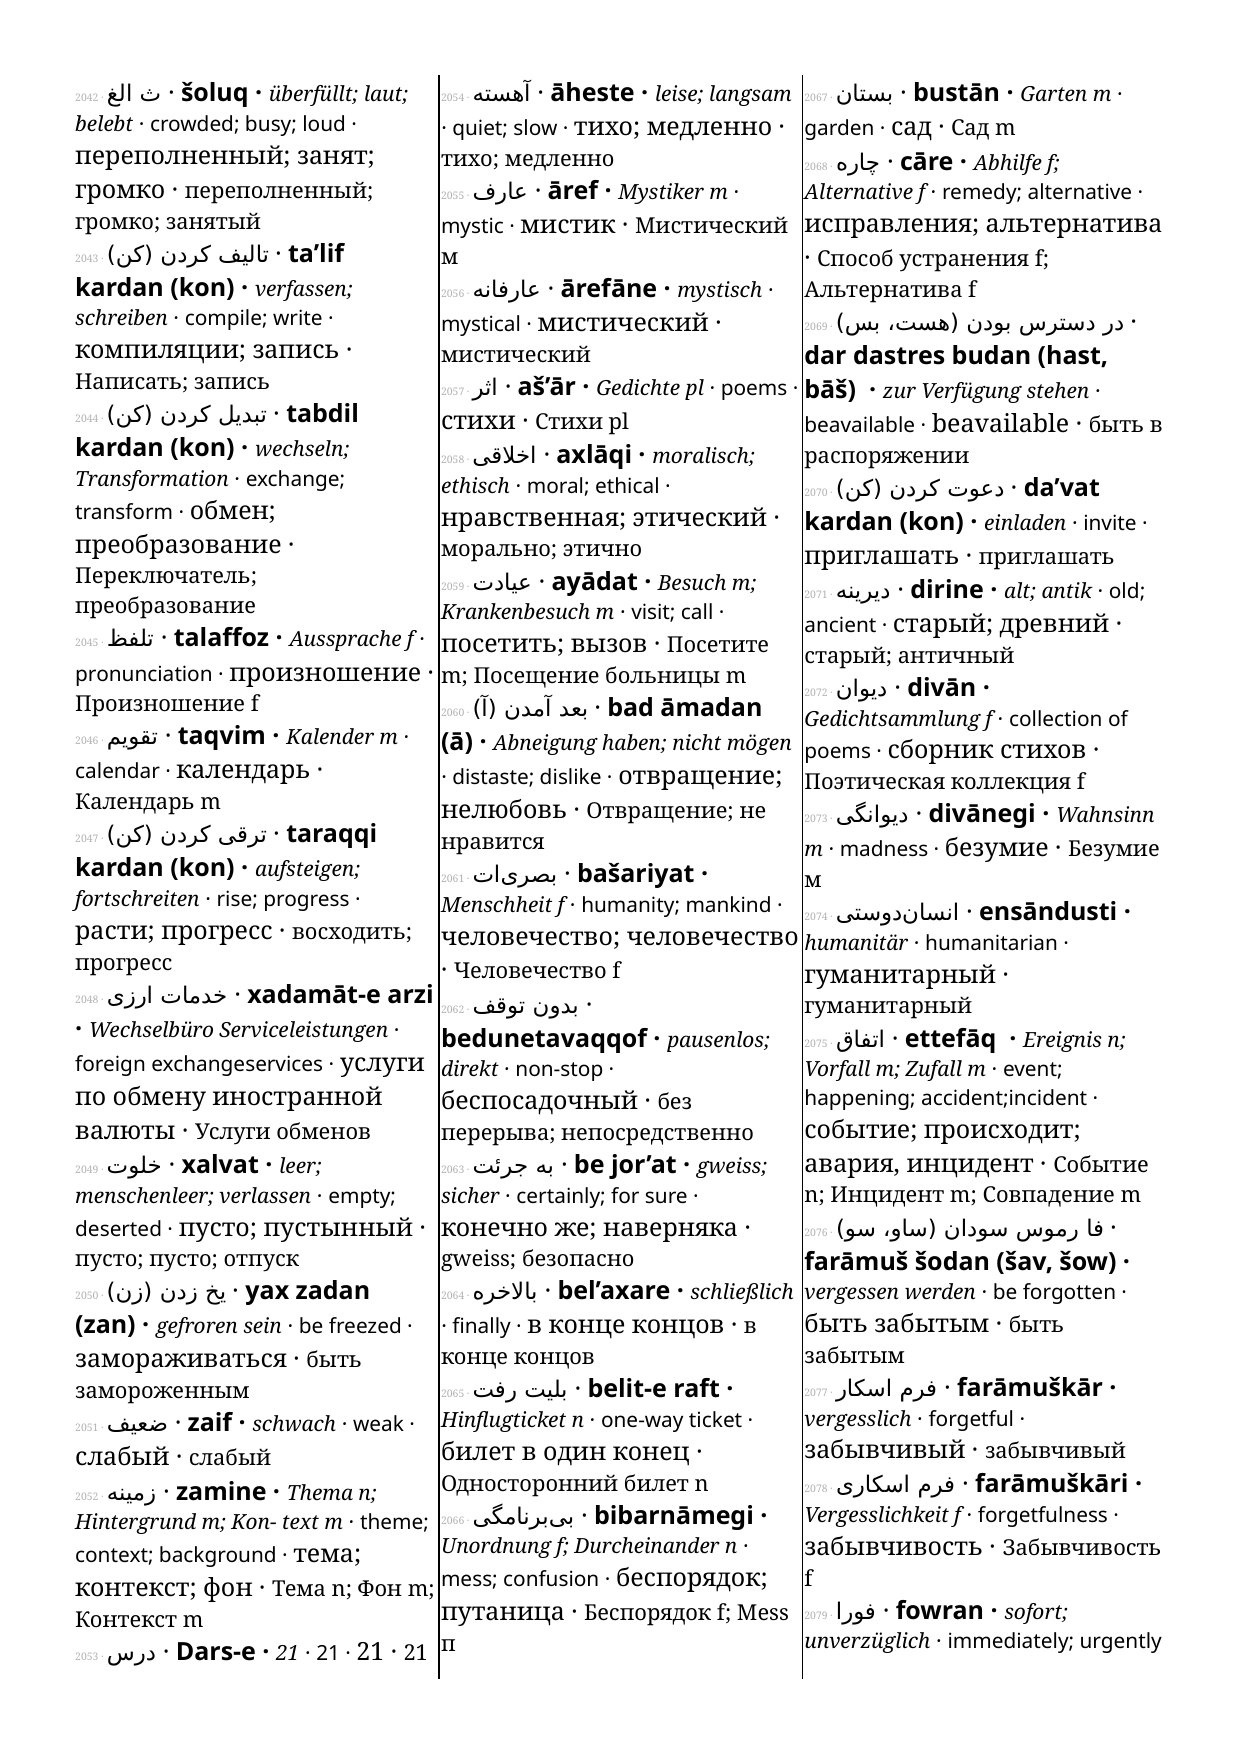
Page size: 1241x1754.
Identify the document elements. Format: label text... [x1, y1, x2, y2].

text 2060 · بعد آمدن (آ) · bad āmadan (ā) · Abneigung haben; nicht mögen · distaste; dislike · отвращение; нелюбовь · Отвращение; не нравится [441, 689, 799, 856]
text 2053 · درس · Dars-e · 21 · 21 · 21 · 21 [75, 1633, 436, 1668]
text 2076 · فا رمو‌س سودان (ساو، سو) · farāmuš šodan (šav, šow) · vergessen werden · be forgotten · быть забытым · быть забытым [804, 1209, 1166, 1369]
text 2058 · اخلاقی · axlāqi · moralisch; ethisch · moral; ethical · нравственная; этический · морально; этично [441, 437, 799, 563]
text 2054 · آهسته · āheste · leise; langsam · quiet; slow · тихо; медленно · тихо; медленно [441, 75, 799, 173]
text 2063 · به جرئت · be jor’at · gweiss; sicher · certainly; for sure · конечно же; наверняка · gweiss; безопасно [441, 1147, 799, 1273]
text 2062 · بدون توقف · bedunetavaqqof · pausenlos; direkt · non-stop · беспосадочный · без перерыва; непосредственно [441, 986, 799, 1147]
text 2079 · فورا · fowran · sofort; unverzüglich · immediately; urgently · немедленно; срочно · немедленно; немедленно [804, 1592, 1166, 1655]
text 2064 · بالاخره · bel’axare · schließlich · finally · в конце концов · в конце концов [441, 1273, 799, 1371]
text 2055 · عارف · āref · Mystiker m · mystic · мистик · Мистический м [441, 173, 799, 271]
text 2042 · ث الغ · šoluq · überfüllt; laut; belebt · crowded; busy; loud · переполненный; занят; громко · переполненный; громко; занятый [75, 75, 436, 235]
text 2066 · بی‌برنامگی · bibarnāmegi · Unordnung f; Durcheinander n · mess; confusion · беспорядок; путаница · Беспорядок f; Mess п [441, 1497, 799, 1658]
text 2065 · بلیت رفت · belit-e raft · Hinflugticket n · one-way ticket · билет в один конец · Односторонний билет n [441, 1371, 799, 1497]
text 2044 · تبدیل کردن (کن) · tabdil kardan (kon) · wechseln; Transformation · exchange; transform · обмен; преобразование · Переключатель; преобразование [75, 396, 436, 620]
text 2067 · بستان · bustān · Garten m · garden · сад · Сад m [804, 75, 1166, 143]
text 2059 · عیادت · ayādat · Besuch m; Krankenbesuch m · visit; call · посетить; вызов · Посетите m; Посещение больницы m [441, 563, 799, 689]
text 2075 · اتفاق · ettefāq · Ereignis n; Vorfall m; Zufall m · event; happening; accident;incident · событие; происходит; авария, инцидент · Событие n; Инцидент m; Совпадение m [804, 1020, 1166, 1209]
text 2074 · انسان‌دوستی · ensāndusti · humanitär · humanitarian · гуманитарный · гуманитарный [804, 894, 1166, 1020]
text 2049 · خلوت · xalvat · leer; menschenleer; verlassen · empty; deserted · пусто; пустынный · пусто; пусто; отпуск [75, 1147, 436, 1273]
text 2070 · دعوت کردن (کن) · da’vat kardan (kon) · einladen · invite · приглашать · приглашать [804, 469, 1166, 572]
text 2073 · دیوانگی · divānegi · Wahnsinn m · madness · безумие · Безумие м [804, 796, 1166, 894]
text 2048 · خدمات ارزی · xadamāt-e arzi · Wechselbüro Serviceleistungen · foreign exchangeservices · услуги по обмену иностранной валюты · Услуги обменов [75, 976, 436, 1147]
text 2061 · بصری‌ات · bašariyat · Menschheit f · humanity; mankind · человечество; человечество · Человечество f [441, 856, 799, 986]
text 2069 · در دسترس بودن (هست، بس) · dar dastres budan (hast, bāš) · zur Verfügung stehen · beavailable · beavailable · быть в распоряжении [804, 303, 1166, 469]
text 2050 · یخ زدن (زن) · yax zadan (zan) · gefroren sein · be freezed · замораживаться · быть замороженным [75, 1273, 436, 1405]
text 2057 · اثر · aš’ār · Gedichte pl · poems · стихи · Стихи pl [441, 369, 799, 437]
text 2046 · تقویم · taqvim · Kalender m · calendar · календарь · Календарь m [75, 718, 436, 816]
text 2072 · دیوان · divān · Gedichtsammlung f · collection of poems · сборник стихов · Поэтическая коллекция f [804, 670, 1166, 796]
text 2078 · فرم اسکاری · farāmuškāri · Vergesslichkeit f · forgetfulness · забывчивость · Забывчивость f [804, 1466, 1166, 1592]
text 2043 · تالیف کردن (کن) · ta’lif kardan (kon) · verfassen; schreiben · compile; write · компиляции; запись · Написать; запись [75, 235, 436, 396]
text 2047 · ترقی کردن (کن) · taraqqi kardan (kon) · aufsteigen; fortschreiten · rise; progress · расти; прогресс · восходить; прогресс [75, 816, 436, 976]
text 2052 · زمینه · zamine · Thema n; Hintergrund m; Kon‐ text m · theme; context; background · тема; контекст; фон · Тема n; Фон m; Контекст m [75, 1473, 436, 1633]
text 2056 · عارفانه · ārefāne · mystisch · mystical · мистический · мистический [441, 271, 799, 369]
text 2051 · ضعیف · zaif · schwach · weak · слабый · слабый [75, 1405, 436, 1473]
text 2077 · فرم اسکار · farāmuškār · vergesslich · forgetful · забывчивый · забывчивый [804, 1369, 1166, 1466]
text 2071 · دیرینه · dirine · alt; antik · old; ancient · старый; древний · старый; античный [804, 572, 1166, 670]
text 2068 · چاره · cāre · Abhilfe f; Alternative f · remedy; alternative · исправления; альтернатива · Способ устранения f; Альтернатива f [804, 143, 1166, 303]
text 2045 · تلفظ · talaffoz · Aussprache f · pronunciation · произношение · Произношение f [75, 620, 436, 718]
